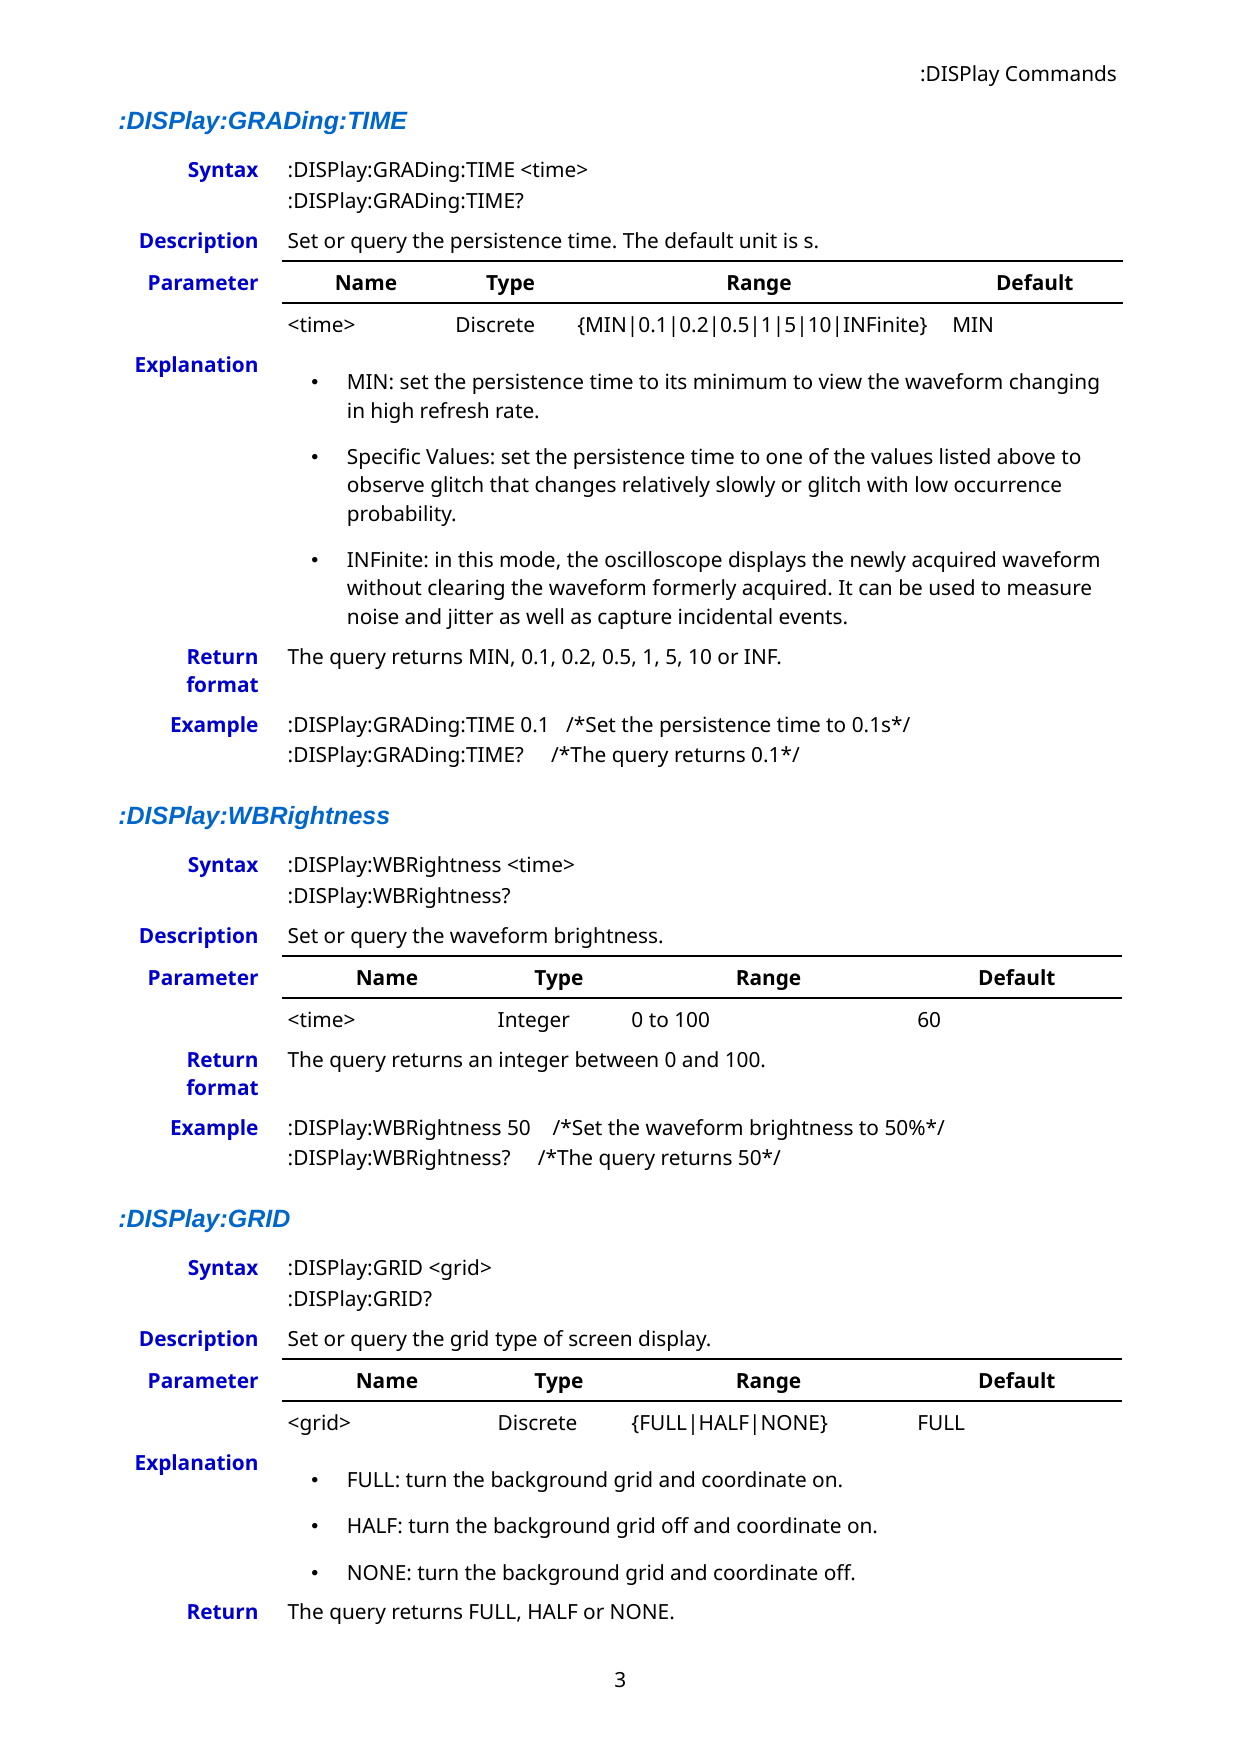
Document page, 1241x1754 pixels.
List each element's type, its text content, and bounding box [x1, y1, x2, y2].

table_cell Return [118, 1592, 282, 1632]
table_header Syntax [118, 150, 282, 220]
table_cell 0 to 100 [626, 999, 911, 1039]
table_cell Type [492, 1360, 626, 1400]
table_cell Name [282, 262, 449, 302]
table_cell [118, 1400, 282, 1442]
table_cell Return format [118, 1039, 282, 1107]
table_cell Type [492, 957, 626, 997]
table_cell Parameter [118, 260, 282, 302]
table_cell Name [282, 957, 492, 997]
table_cell :DISPlay:GRADing:TIME 0.1 /*Set the persistence time to 0.1s*/ :DISPlay:GRADing:TIME? /*The query returns 0.1*/ [282, 704, 1123, 775]
table_cell Range [626, 957, 911, 997]
table_cell Integer [492, 999, 626, 1039]
table_cell MIN [946, 304, 1123, 344]
table_cell Explanation [118, 344, 282, 636]
table_cell MIN: set the persistence time to its minimum to view the waveform changing in high refresh rate. Specific Values: set the persistence time to one of the values listed above to observe glitch that changes relatively slowly or glitch with low occurrence probability. INFinite: in this mode, the oscilloscope displays the newly acquired waveform without clearing the waveform formerly acquired. It can be used to measure noise and jitter as well as capture incidental events. [282, 344, 1123, 636]
table_header Syntax [118, 845, 282, 915]
table_cell FULL: turn the background grid and coordinate on. HALF: turn the background grid off and coordinate on. NONE: turn the background grid and coordinate off. [282, 1442, 1122, 1592]
table_cell <time> [282, 304, 449, 344]
table_cell Set or query the persistence time. The default unit is s. [282, 220, 1123, 260]
table_cell Set or query the grid type of screen display. [282, 1318, 1122, 1358]
table_cell <time> [282, 999, 492, 1039]
table_cell Discrete [449, 304, 571, 344]
table_cell Set or query the waveform brightness. [282, 915, 1122, 955]
table_cell Example [118, 704, 282, 775]
table_cell Description [118, 915, 282, 955]
subtitle :DISPlay:GRID [118, 1204, 1122, 1233]
table_cell The query returns FULL, HALF or NONE. [282, 1592, 1122, 1632]
table_cell The query returns an integer between 0 and 100. [282, 1039, 1122, 1107]
table_cell <grid> [282, 1402, 492, 1442]
table_cell Type [449, 262, 571, 302]
subtitle :DISPlay:WBRightness [118, 801, 1122, 830]
table_cell 60 [911, 999, 1122, 1039]
table_cell Default [911, 957, 1122, 997]
subtitle :DISPlay:GRADing:TIME [118, 106, 1122, 135]
table_header :DISPlay:GRID <grid> :DISPlay:GRID? [282, 1248, 1122, 1318]
table_cell Example [118, 1107, 282, 1178]
table_cell Return format [118, 636, 282, 704]
table_cell {FULL|HALF|NONE} [626, 1402, 911, 1442]
table_cell Parameter [118, 955, 282, 997]
table_cell Range [571, 262, 946, 302]
table_cell Description [118, 1318, 282, 1358]
table_header :DISPlay:WBRightness <time> :DISPlay:WBRightness? [282, 845, 1122, 915]
table_cell Discrete [492, 1402, 626, 1442]
table_cell {MIN|0.1|0.2|0.5|1|5|10|INFinite} [571, 304, 946, 344]
table_cell Description [118, 220, 282, 260]
table_cell FULL [911, 1402, 1122, 1442]
table_cell Parameter [118, 1358, 282, 1400]
table_cell [118, 302, 282, 344]
table_cell [118, 997, 282, 1039]
table_cell Name [282, 1360, 492, 1400]
table_header :DISPlay:GRADing:TIME <time> :DISPlay:GRADing:TIME? [282, 150, 1123, 220]
table_cell Range [626, 1360, 911, 1400]
table_header Syntax [118, 1248, 282, 1318]
table_cell Explanation [118, 1442, 282, 1592]
table_cell :DISPlay:WBRightness 50 /*Set the waveform brightness to 50%*/ :DISPlay:WBRightness? /*The query returns 50*/ [282, 1107, 1122, 1178]
table_cell Default [946, 262, 1123, 302]
table_cell The query returns MIN, 0.1, 0.2, 0.5, 1, 5, 10 or INF. [282, 636, 1123, 704]
table_cell Default [911, 1360, 1122, 1400]
